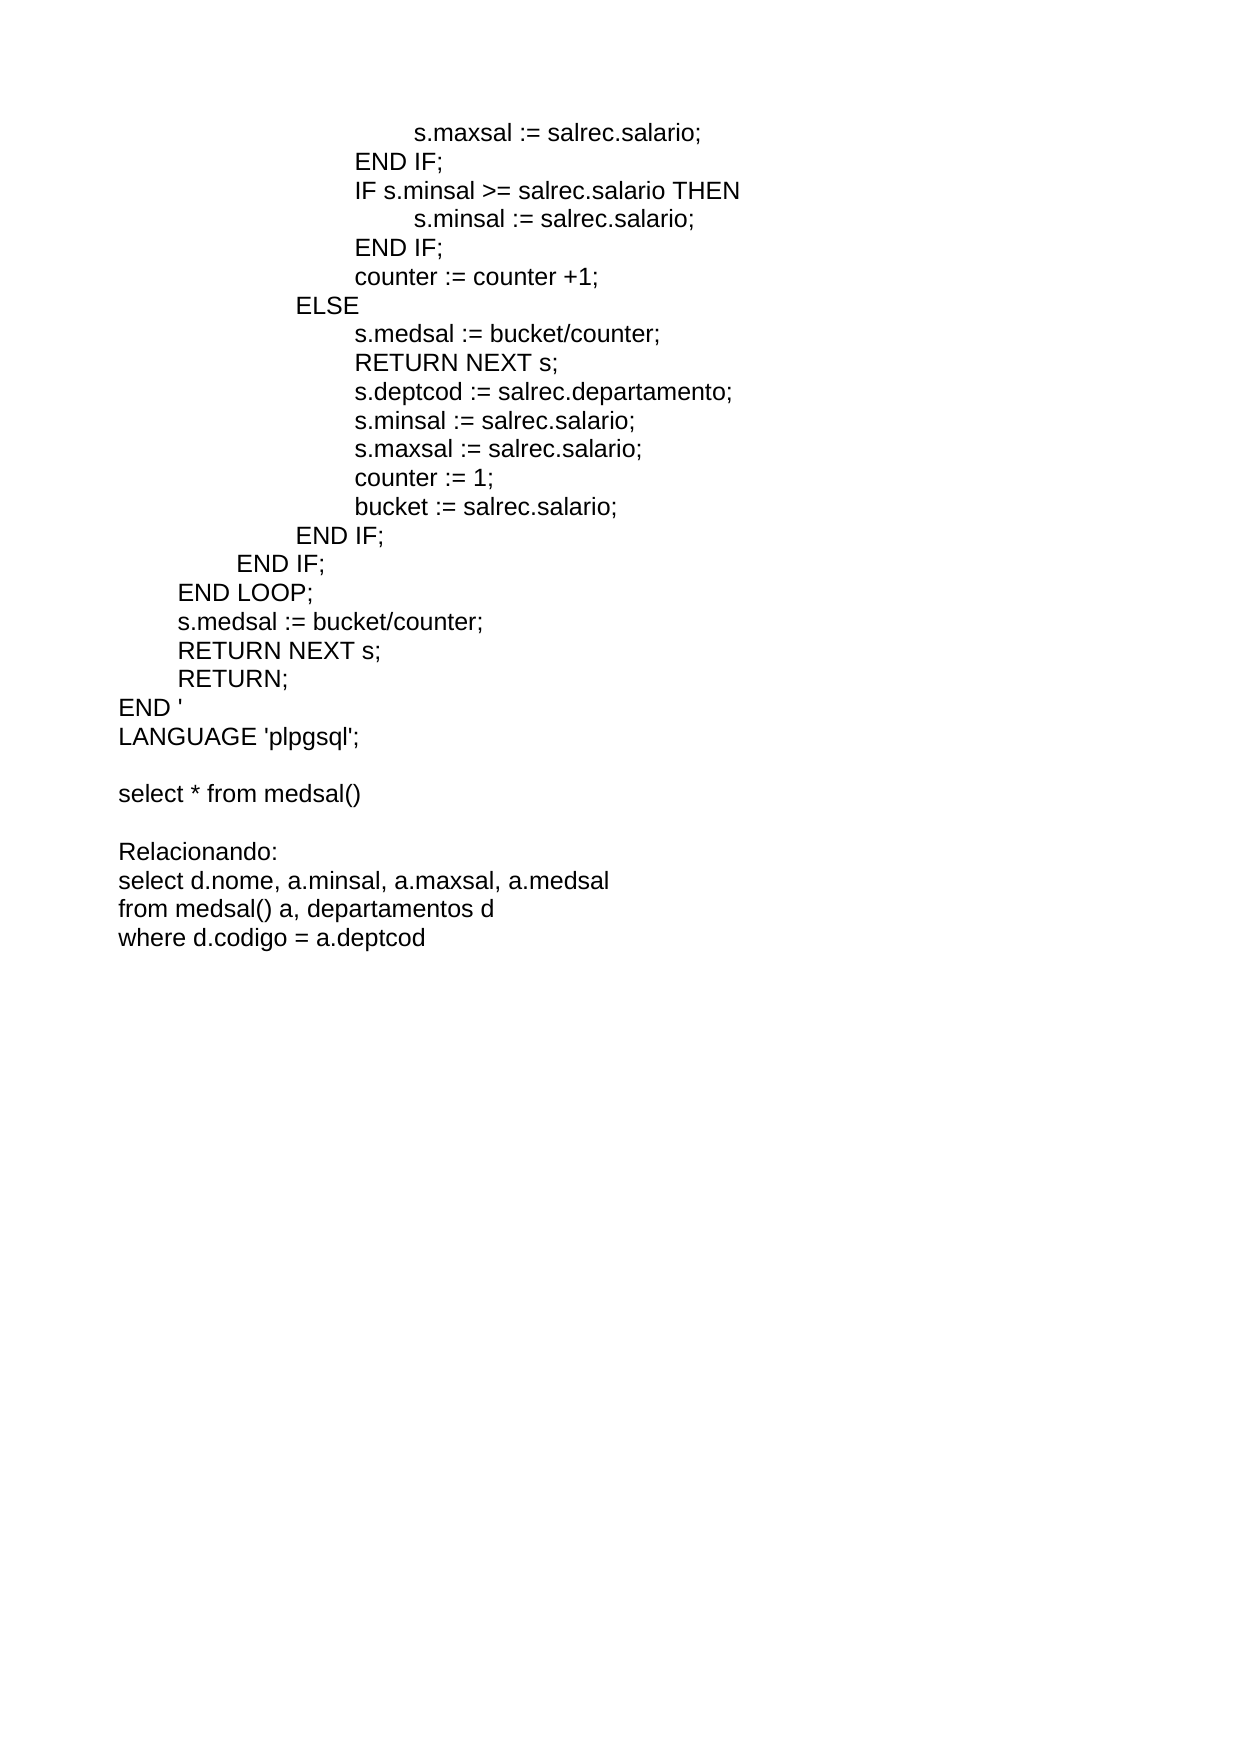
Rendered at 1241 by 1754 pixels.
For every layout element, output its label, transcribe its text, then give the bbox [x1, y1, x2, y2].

text s.deptcod := salrec.departamento; [118, 377, 1122, 406]
text RETURN; [118, 664, 1122, 693]
text counter := 1; [118, 463, 1122, 492]
text LANGUAGE 'plpgsql'; [118, 722, 1122, 751]
text where d.codigo = a.deptcod [118, 923, 1122, 952]
text END IF; [118, 147, 1122, 176]
text bucket := salrec.salario; [118, 492, 1122, 521]
text END LOOP; [118, 578, 1122, 607]
text END ' [118, 693, 1122, 722]
text select * from medsal() [118, 779, 1122, 808]
text s.maxsal := salrec.salario; [118, 118, 1122, 147]
text ELSE [118, 291, 1122, 319]
text s.medsal := bucket/counter; [118, 319, 1122, 348]
text RETURN NEXT s; [118, 348, 1122, 377]
text RETURN NEXT s; [118, 636, 1122, 664]
text END IF; [118, 549, 1122, 578]
text END IF; [118, 233, 1122, 262]
text s.minsal := salrec.salario; [118, 204, 1122, 233]
text from medsal() a, departamentos d [118, 894, 1122, 923]
text s.medsal := bucket/counter; [118, 607, 1122, 636]
text Relacionando: [118, 837, 1122, 866]
text counter := counter +1; [118, 262, 1122, 291]
text s.maxsal := salrec.salario; [118, 434, 1122, 463]
text select d.nome, a.minsal, a.maxsal, a.medsal [118, 866, 1122, 894]
text s.minsal := salrec.salario; [118, 406, 1122, 434]
text END IF; [118, 521, 1122, 549]
text IF s.minsal >= salrec.salario THEN [118, 176, 1122, 204]
